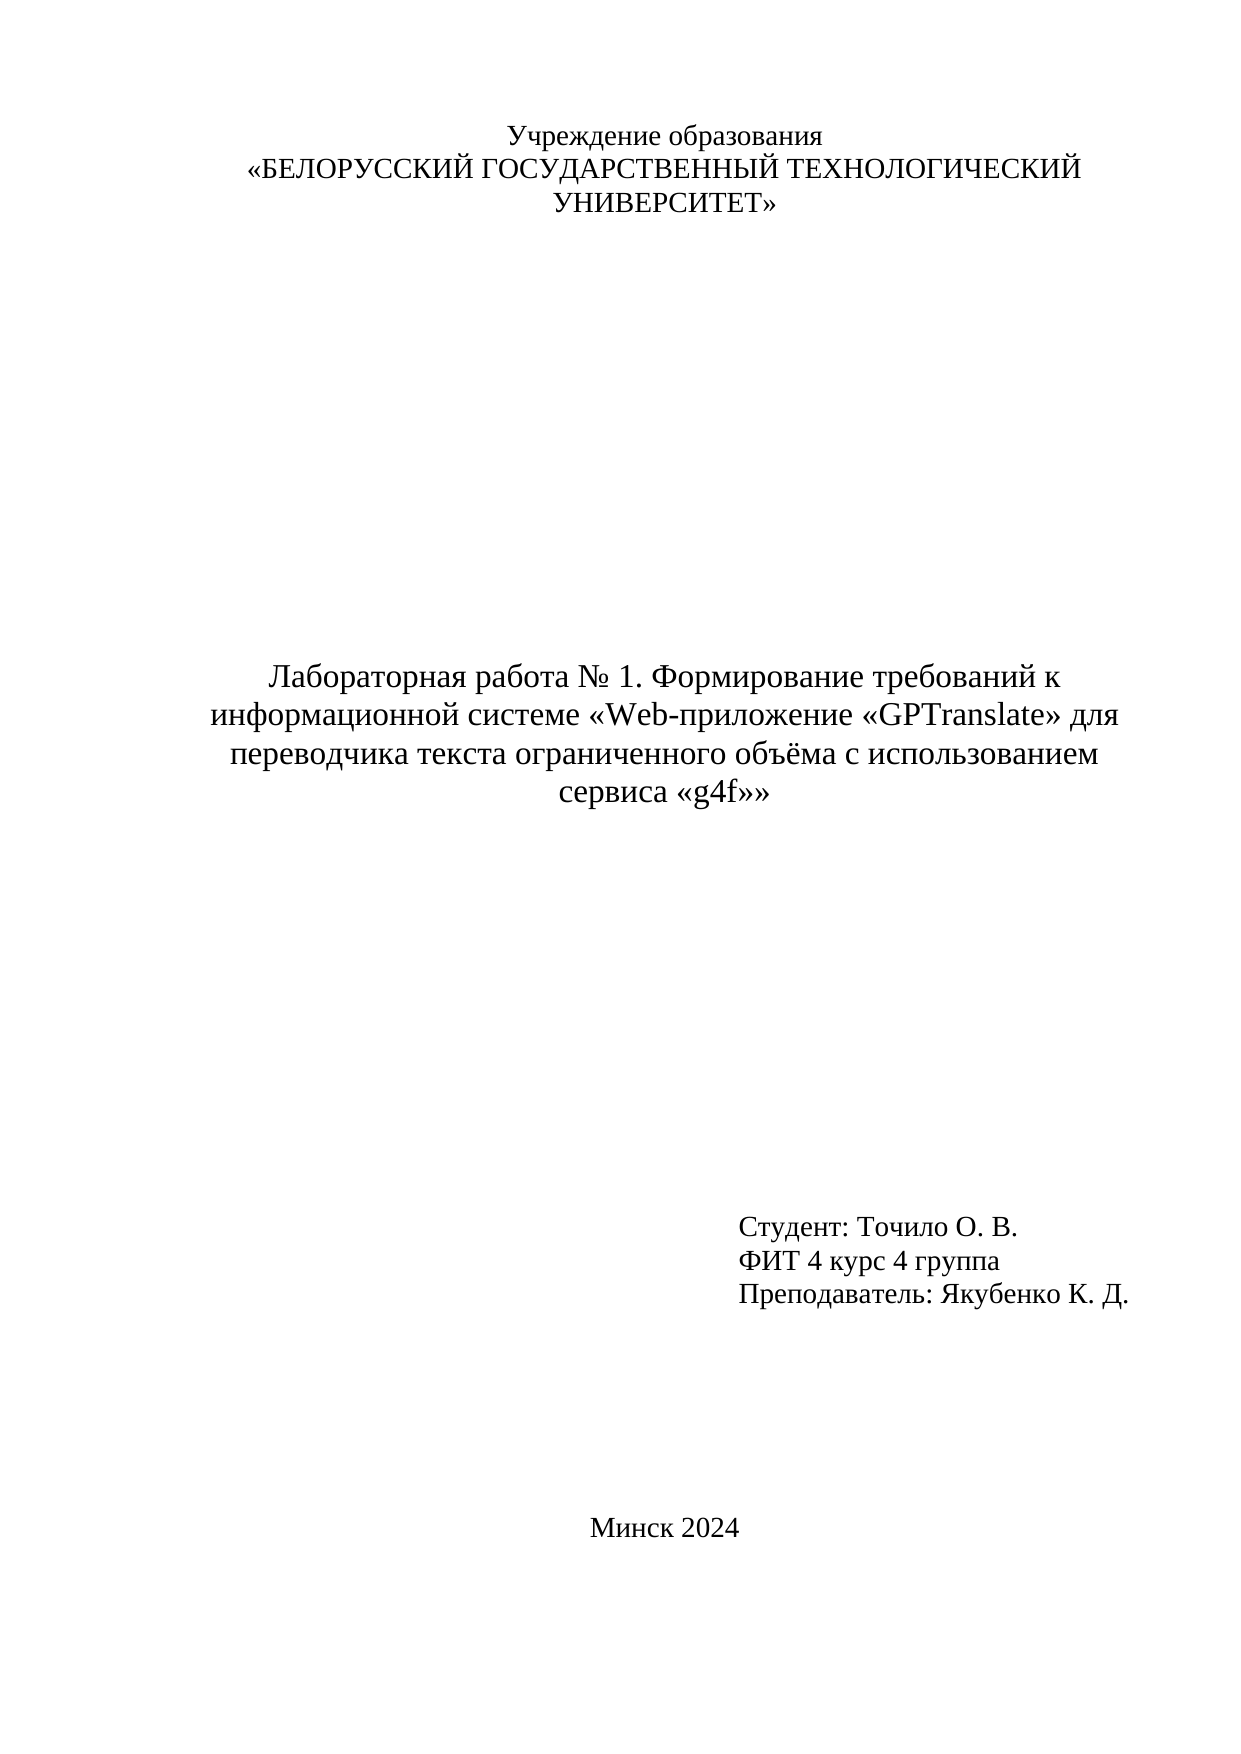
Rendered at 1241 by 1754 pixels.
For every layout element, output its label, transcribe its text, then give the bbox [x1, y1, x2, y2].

text Преподаватель: Якубенко К. Д. [177, 1277, 1152, 1310]
text Учреждение образования [177, 118, 1152, 152]
text Студент: Точило О. В. [177, 1209, 1152, 1243]
text Лабораторная работа № 1. Формирование требований к информационной системе «Web-приложение «GPTranslate» для переводчика текста ограниченного объёма с использованием сервиса «g4f»» [177, 656, 1152, 809]
text ФИТ 4 курс 4 группа [177, 1243, 1152, 1277]
text Минск 2024 [177, 1510, 1152, 1544]
text «БЕЛОРУССКИЙ ГОСУДАРСТВЕННЫЙ ТЕХНОЛОГИЧЕСКИЙ УНИВЕРСИТЕТ» [177, 152, 1152, 219]
